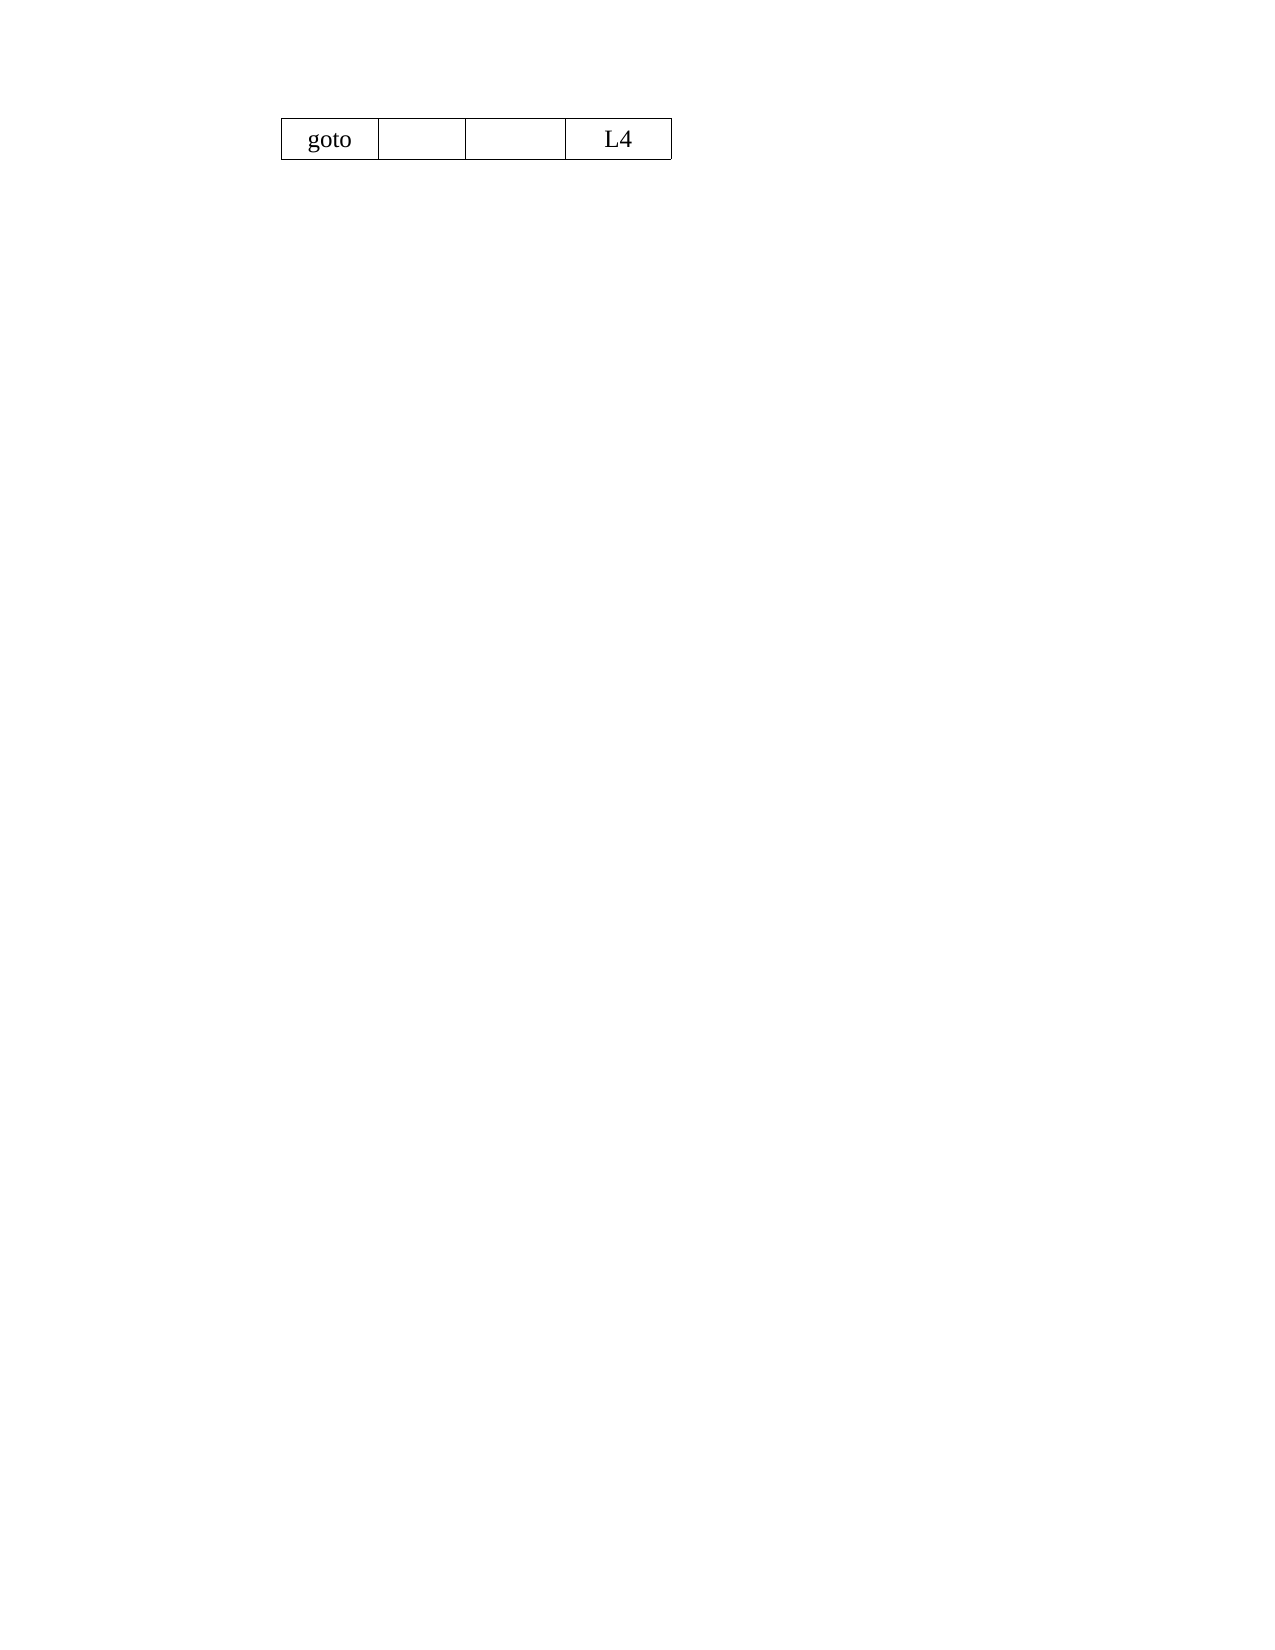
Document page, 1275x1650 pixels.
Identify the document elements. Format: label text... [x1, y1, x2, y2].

table_cell [466, 119, 565, 158]
table_cell goto [282, 119, 378, 158]
table_cell L4 [566, 119, 671, 158]
table_cell [379, 119, 465, 158]
